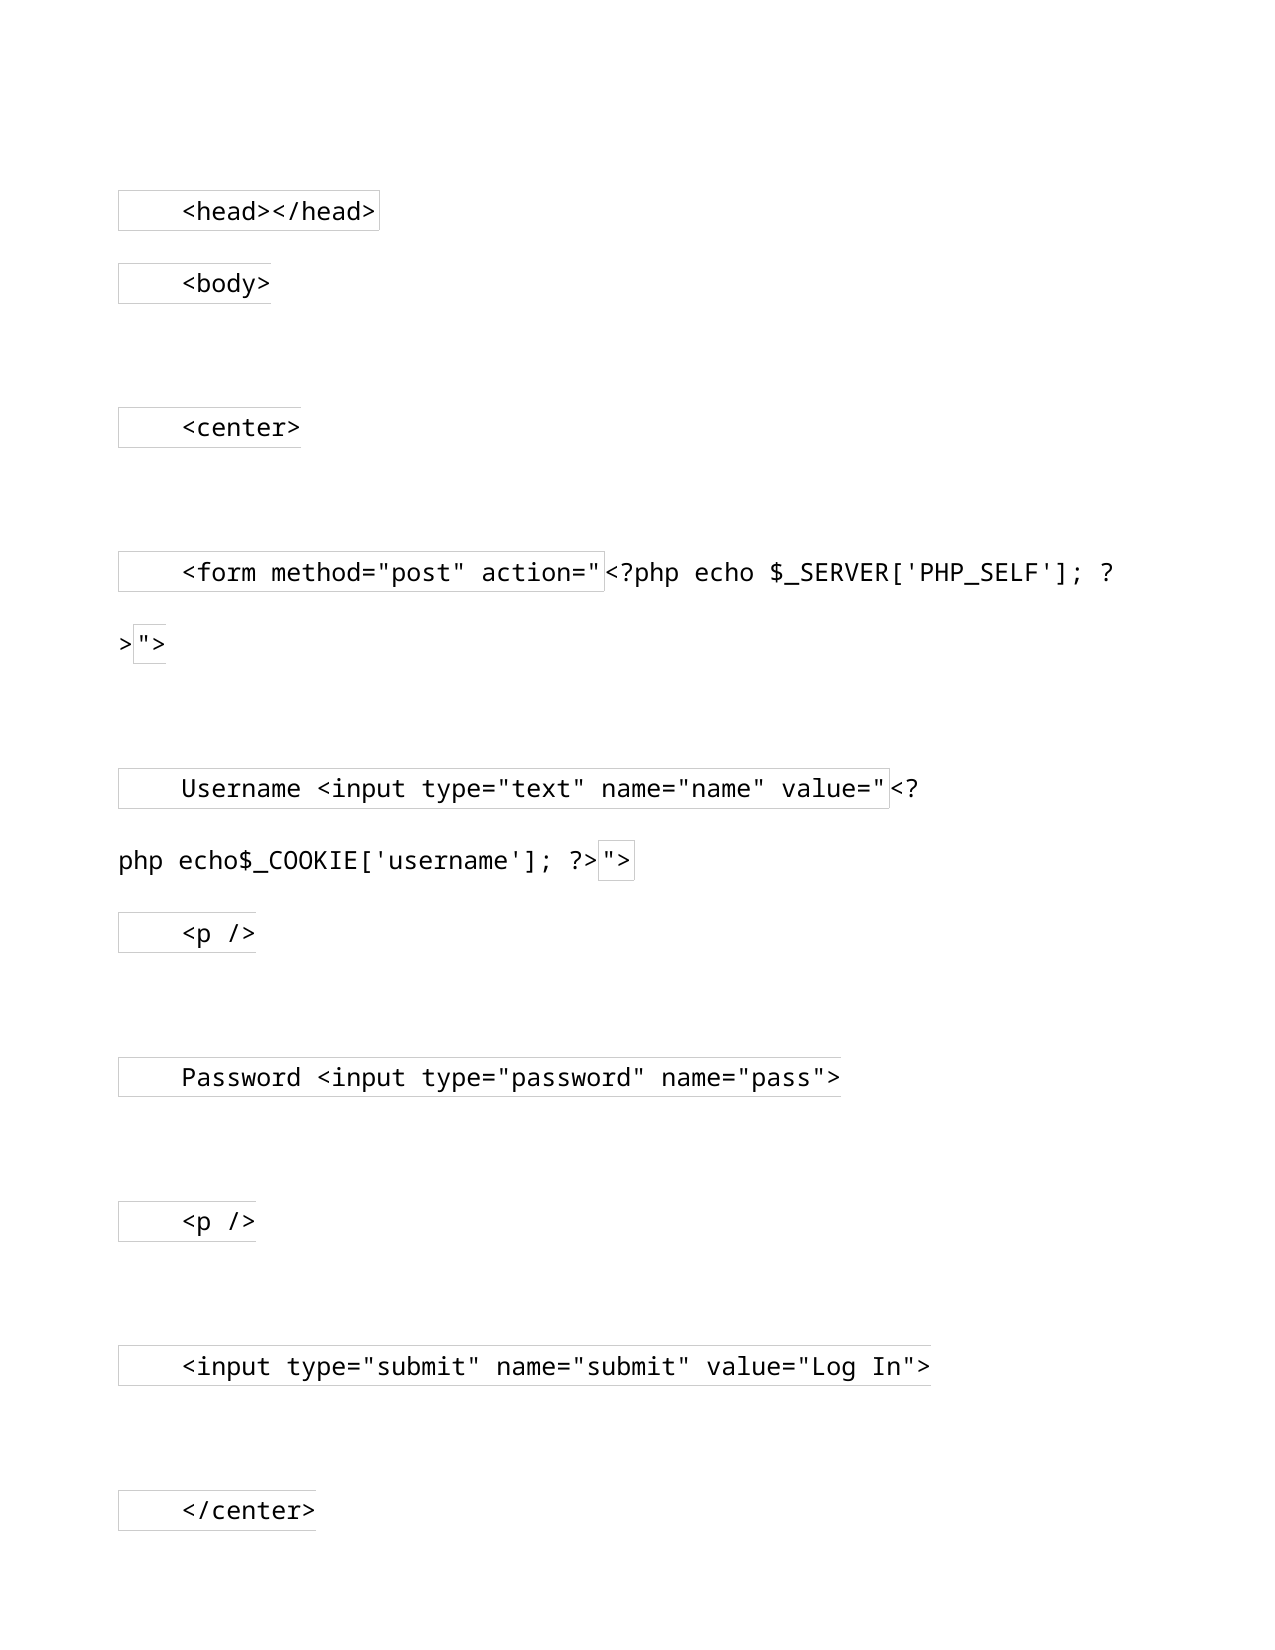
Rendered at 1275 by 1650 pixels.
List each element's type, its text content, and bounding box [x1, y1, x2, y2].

text <p /> Password <input type="password" name="pass"> <p /> <input type="submit" name="submit" value="Log In"> </center> [118, 912, 1157, 1530]
text <head></head> [118, 118, 1157, 230]
text <body> <center> <form method="post" action="<?php echo $_SERVER['PHP_SELF']; ?>"> Username <input type="text" name="name" value="<?php echo$_COOKIE['username']; ?>"> [118, 262, 1157, 880]
